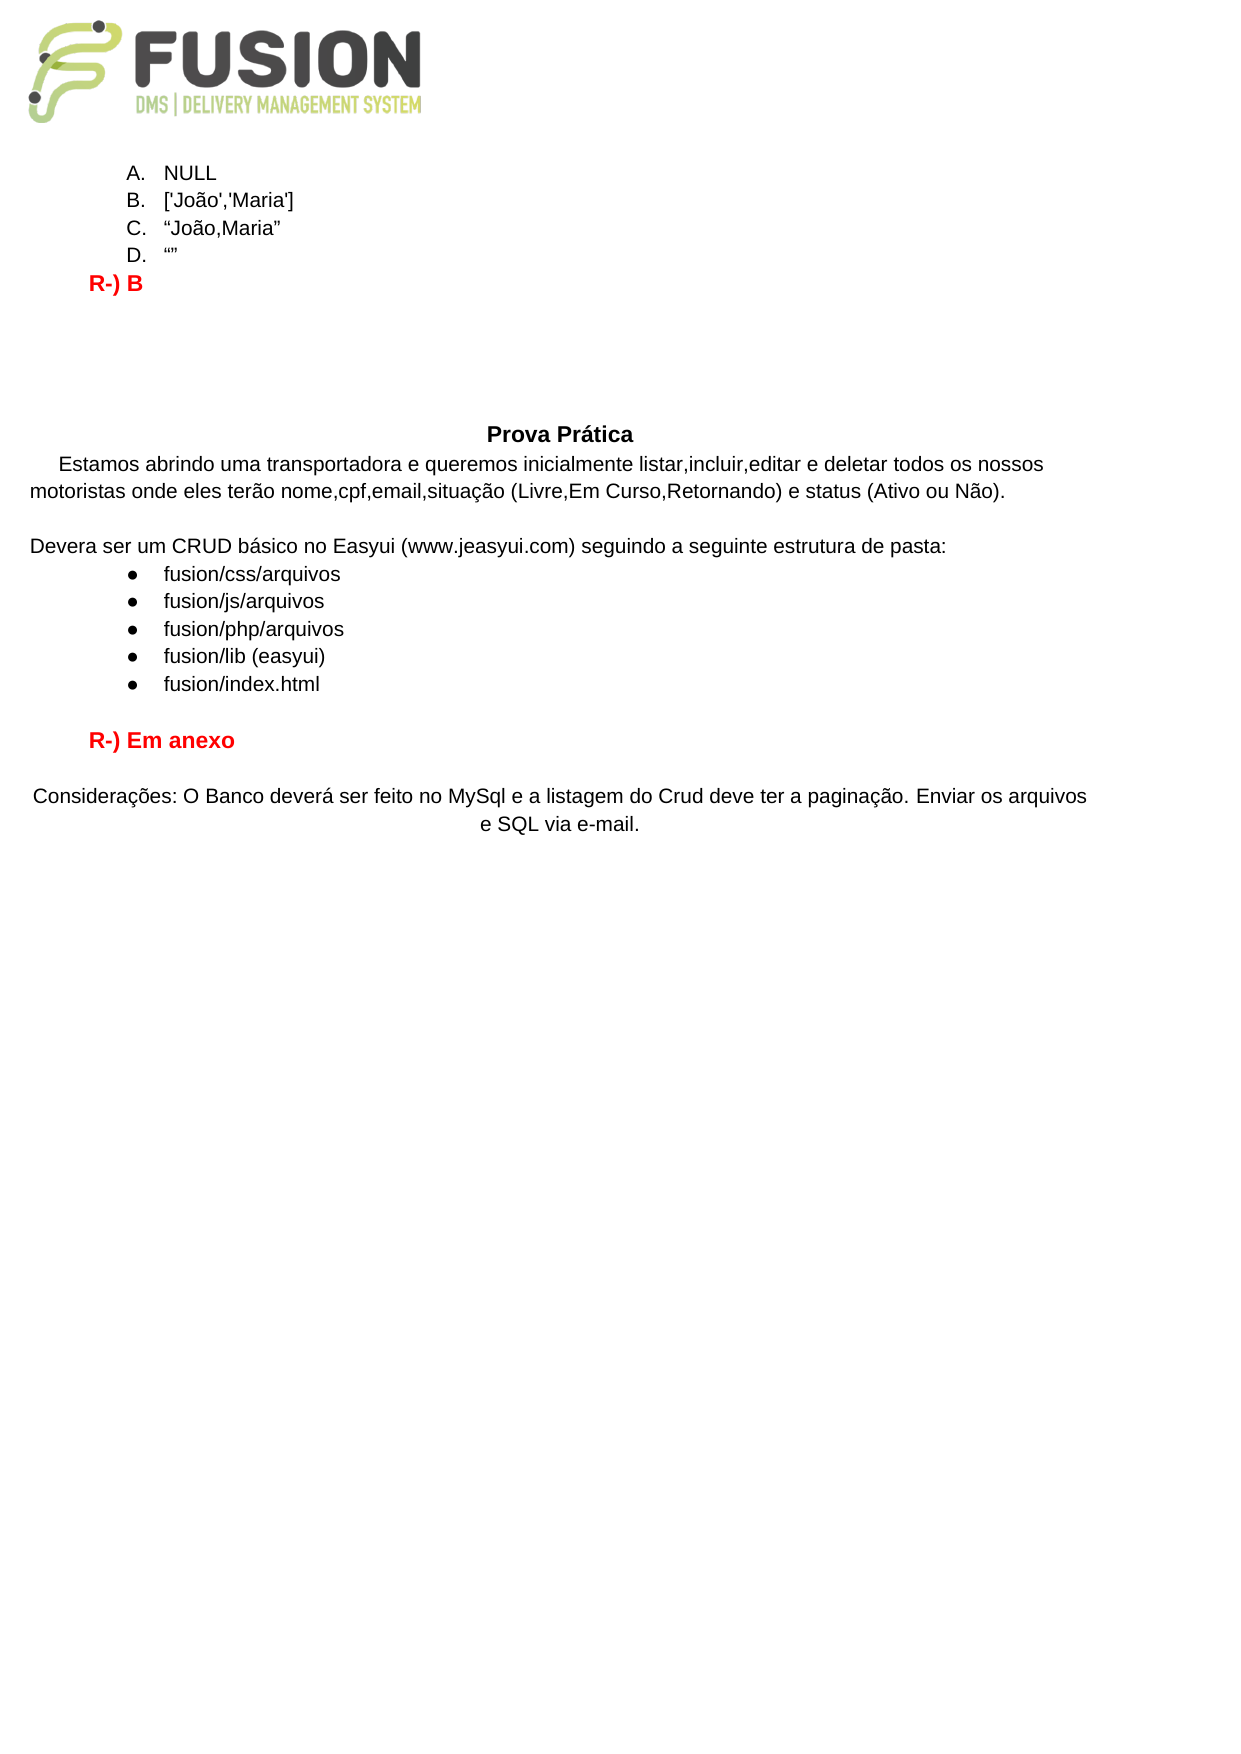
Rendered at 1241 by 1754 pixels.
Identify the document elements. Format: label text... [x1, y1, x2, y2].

list ['João','Maria'] [126, 188, 1090, 212]
text Prova Prática [29, 421, 1090, 448]
list fusion/index.html [126, 672, 1090, 696]
text Estamos abrindo uma transportadora e queremos inicialmente listar,incluir,editar e deletar todos os nossos motoristas onde eles terão nome,cpf,email,situação (Livre,Em Curso,Retornando) e status (Ativo ou Não). [29, 452, 1090, 503]
list “” [126, 243, 1090, 267]
list fusion/css/arquivos [126, 562, 1090, 586]
list NULL [126, 160, 1090, 184]
text R-) B [88, 270, 1090, 297]
text Considerações: O Banco deverá ser feito no MySql e a listagem do Crud deve ter a paginação. Enviar os arquivos e SQL via e-mail. [29, 784, 1090, 836]
list fusion/lib (easyui) [126, 644, 1090, 668]
list fusion/js/arquivos [126, 589, 1090, 613]
text R-) Em anexo [88, 727, 1090, 753]
list fusion/php/arquivos [126, 617, 1090, 641]
text Devera ser um CRUD básico no Easyui (www.jeasyui.com) seguindo a seguinte estrutura de pasta: [29, 534, 1090, 558]
list “João,Maria” [126, 215, 1090, 239]
